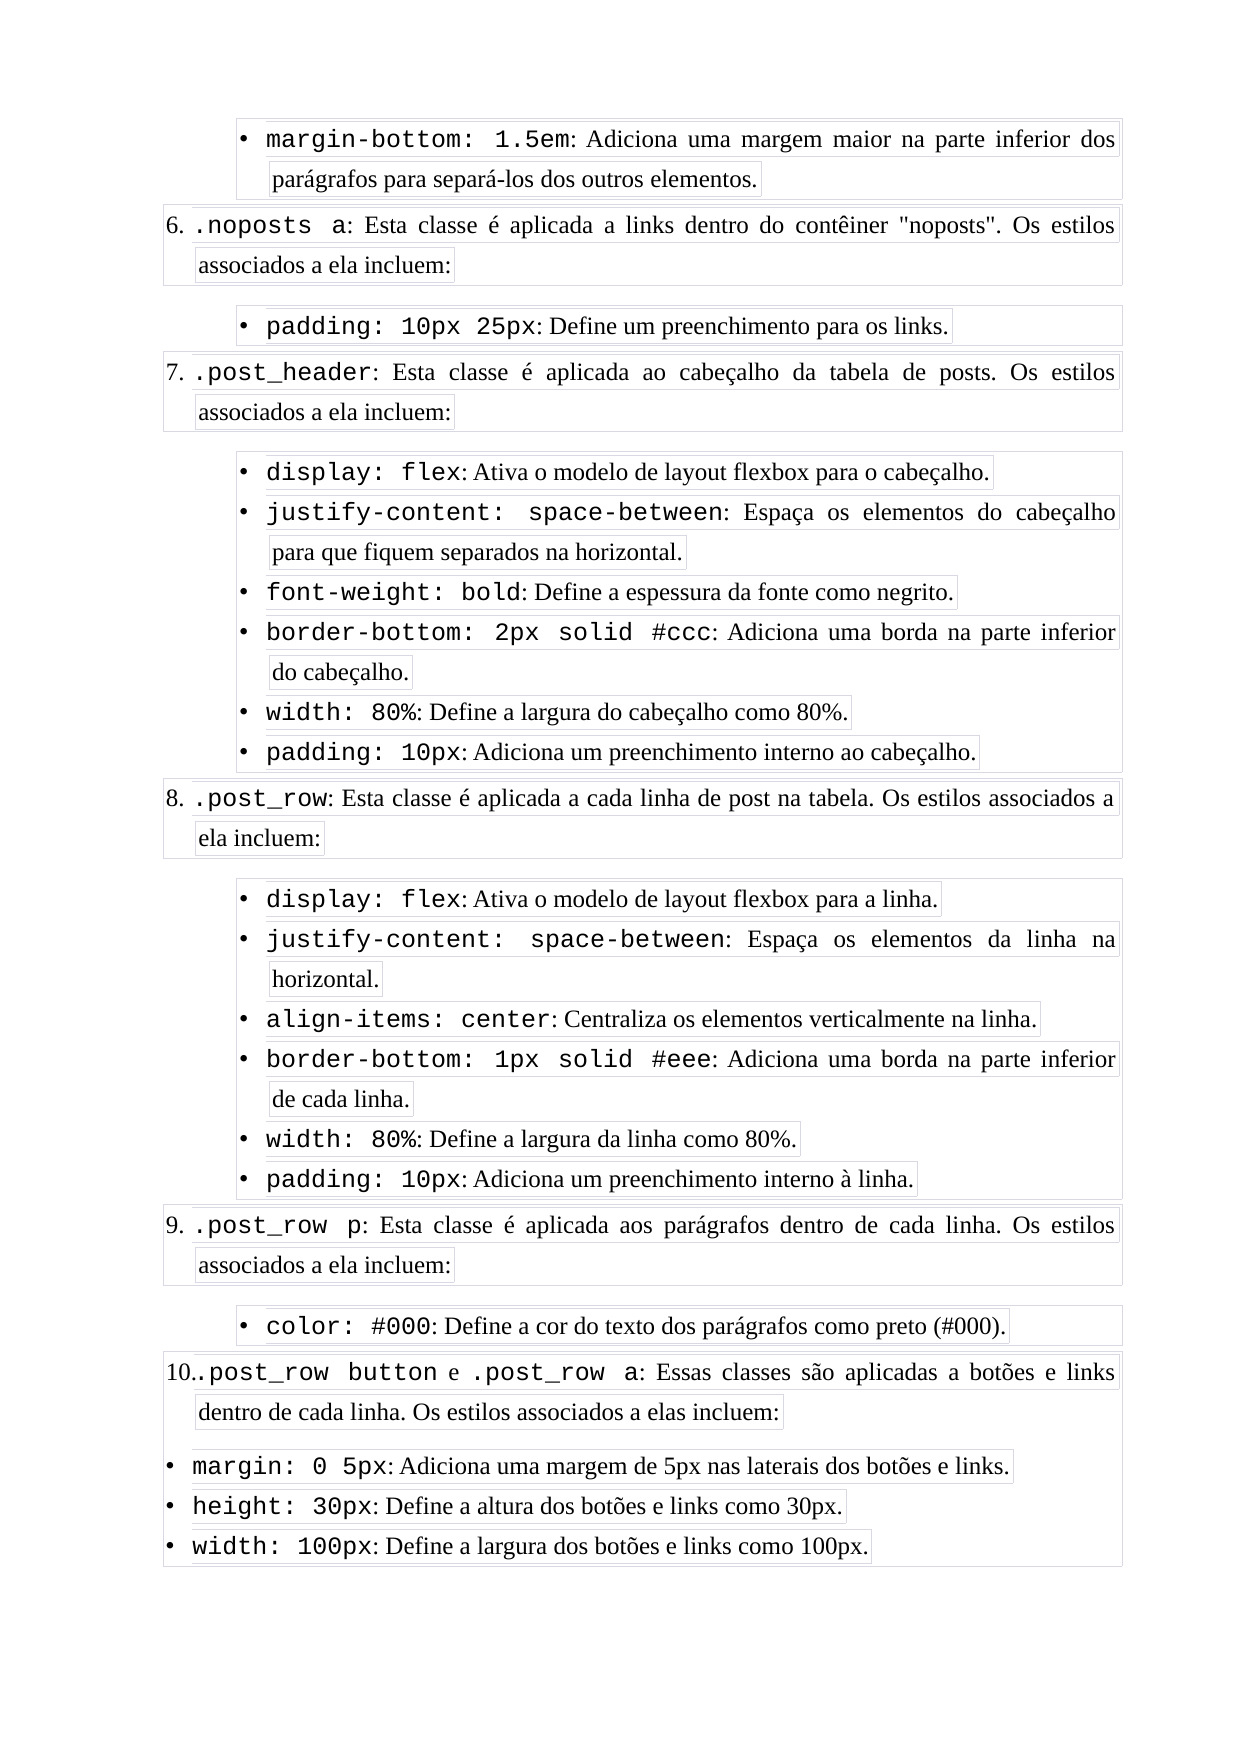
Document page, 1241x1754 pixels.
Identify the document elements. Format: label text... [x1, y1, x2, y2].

list margin: 0 5px: Adiciona uma margem de 5px nas laterais dos botões e links. [164, 1445, 1122, 1483]
list padding: 10px: Adiciona um preenchimento interno ao cabeçalho. [237, 731, 1122, 772]
list height: 30px: Define a altura dos botões e links como 30px. [164, 1485, 1122, 1523]
list align-items: center: Centraliza os elementos verticalmente na linha. [237, 998, 1122, 1036]
list .noposts a: Esta classe é aplicada a links dentro do contêiner "noposts". Os estilos associados a ela incluem: [164, 205, 1122, 285]
list justify-content: space-between: Espaça os elementos da linha na horizontal. [237, 918, 1122, 996]
list .post_row p: Esta classe é aplicada aos parágrafos dentro de cada linha. Os estilos associados a ela incluem: [164, 1205, 1122, 1285]
list width: 80%: Define a largura do cabeçalho como 80%. [237, 691, 1122, 729]
list padding: 10px: Adiciona um preenchimento interno à linha. [237, 1158, 1122, 1199]
list width: 100px: Define a largura dos botões e links como 100px. [164, 1525, 1122, 1566]
list color: #000: Define a cor do texto dos parágrafos como preto (#000). [237, 1306, 1122, 1345]
list font-weight: bold: Define a espessura da fonte como negrito. [237, 571, 1122, 609]
list width: 80%: Define a largura da linha como 80%. [237, 1118, 1122, 1156]
list .post_header: Esta classe é aplicada ao cabeçalho da tabela de posts. Os estilos associados a ela incluem: [164, 352, 1122, 431]
list padding: 10px 25px: Define um preenchimento para os links. [237, 306, 1122, 345]
list display: flex: Ativa o modelo de layout flexbox para a linha. [237, 879, 1122, 916]
list border-bottom: 2px solid #ccc: Adiciona uma borda na parte inferior do cabeçalho. [237, 611, 1122, 689]
list justify-content: space-between: Espaça os elementos do cabeçalho para que fiquem separados na horizontal. [237, 491, 1122, 569]
list .post_row button e .post_row a: Essas classes são aplicadas a botões e links dentro de cada linha. Os estilos associados a elas incluem: [164, 1352, 1122, 1429]
list display: flex: Ativa o modelo de layout flexbox para o cabeçalho. [237, 452, 1122, 489]
list margin-bottom: 1.5em: Adiciona uma margem maior na parte inferior dos parágrafos para separá-los dos outros elementos. [237, 119, 1122, 199]
list border-bottom: 1px solid #eee: Adiciona uma borda na parte inferior de cada linha. [237, 1038, 1122, 1116]
list .post_row: Esta classe é aplicada a cada linha de post na tabela. Os estilos associados a ela incluem: [164, 779, 1122, 858]
